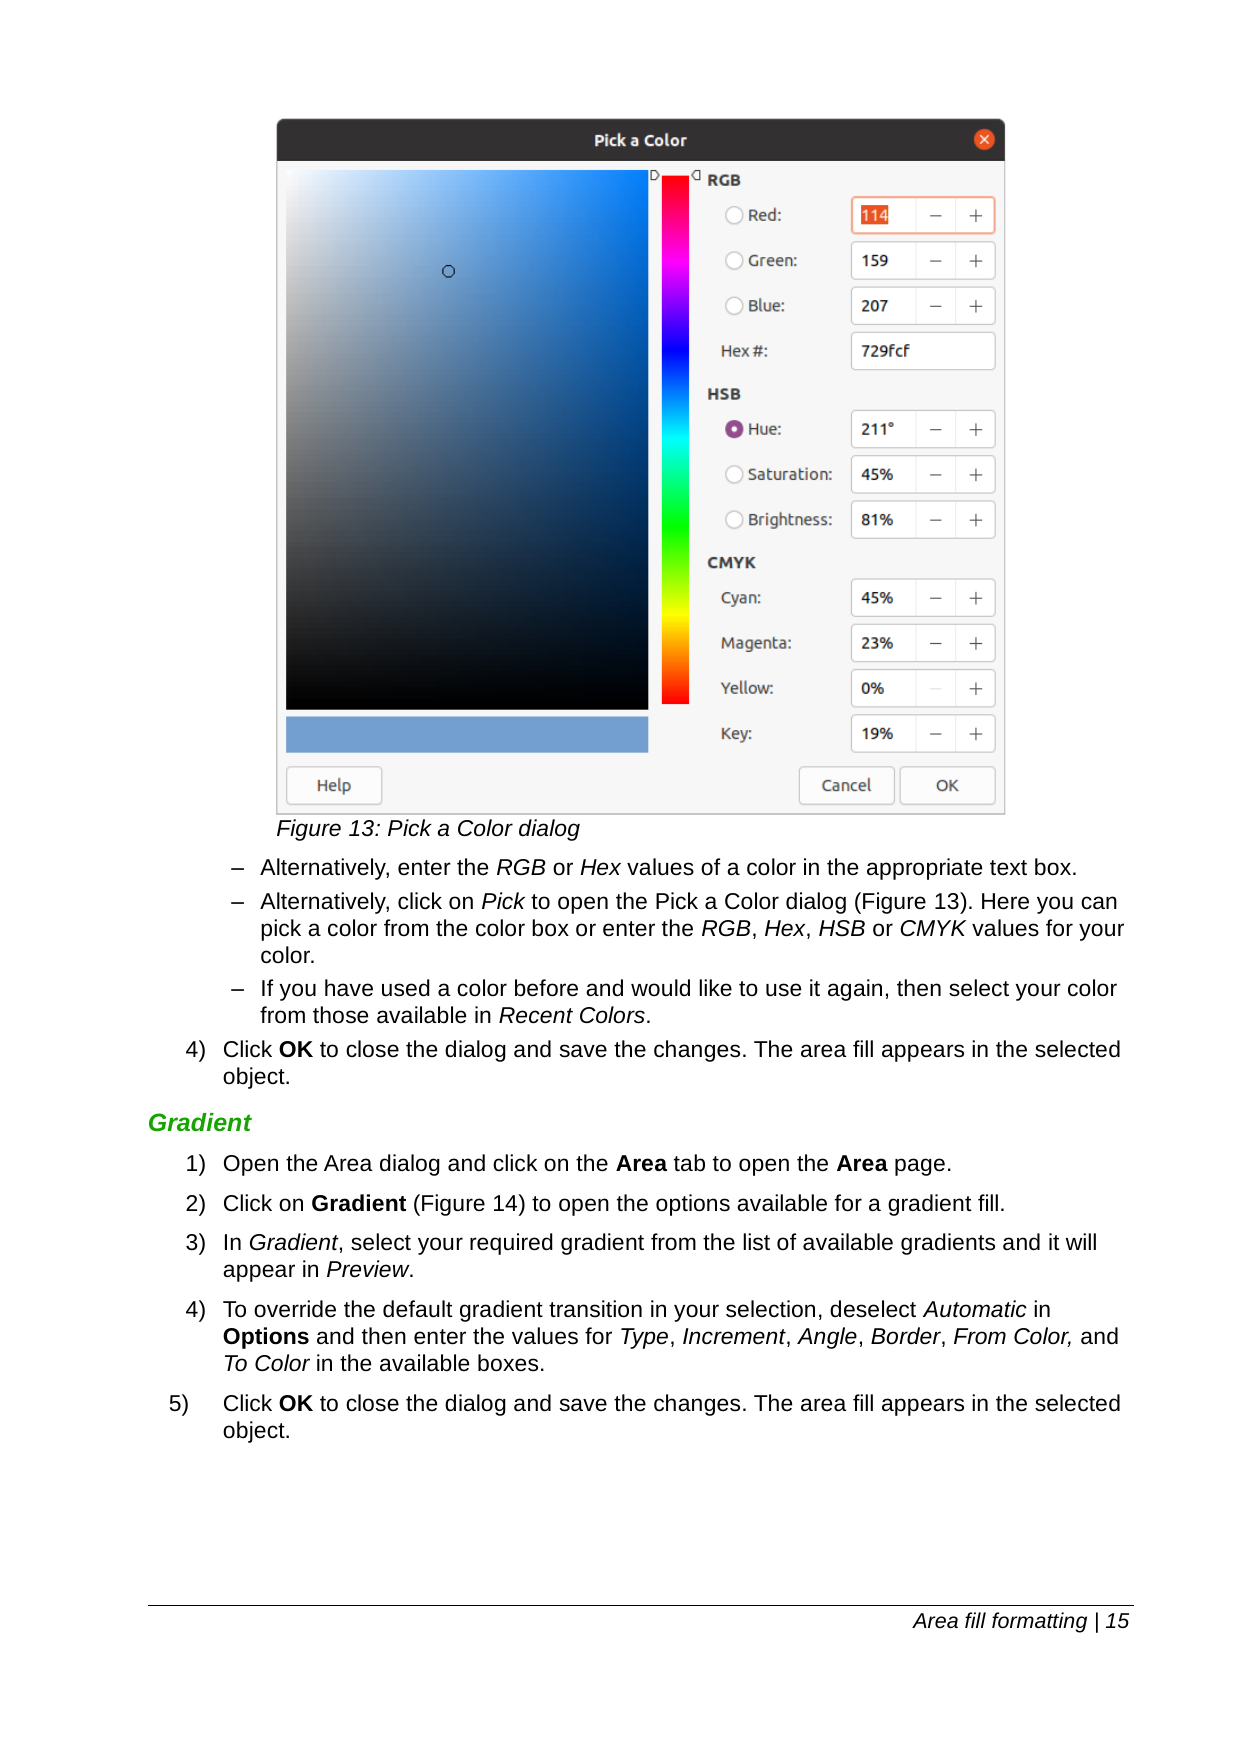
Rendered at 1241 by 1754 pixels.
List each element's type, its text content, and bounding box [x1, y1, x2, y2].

list To override the default gradient transition in your selection, deselect Automatic in Options and then enter the values for Type, Increment, Angle, Border, From Color, and To Color in the available boxes. [206, 1295, 1134, 1376]
subtitle Gradient [148, 1108, 1134, 1137]
list Click on Gradient (Figure 14) to open the options available for a gradient fill. [206, 1189, 1134, 1216]
list Click OK to close the dialog and save the changes. The area fill appears in the selected object. [189, 1389, 1134, 1443]
list Click OK to close the dialog and save the changes. The area fill appears in the selected object. [206, 1035, 1134, 1089]
list Open the Area dialog and click on the Area tab to open the Area page. [206, 1149, 1134, 1176]
list Alternatively, enter the RGB or Hex values of a color in the appropriate text box. [231, 854, 1134, 881]
list In Gradient, select your required gradient from the list of available gradients and it will appear in Preview. [206, 1228, 1134, 1283]
picture [276, 118, 1006, 815]
list If you have used a color before and would like to use it again, then select your color from those available in Recent Colors. [231, 974, 1134, 1029]
text Figure 13: Pick a Color dialog [276, 815, 1005, 842]
list Alternatively, click on Pick to open the Pick a Color dialog (Figure 13). Here you can pick a color from the color box or enter the RGB, Hex, HSB or CMYK values for your color. [231, 887, 1134, 968]
